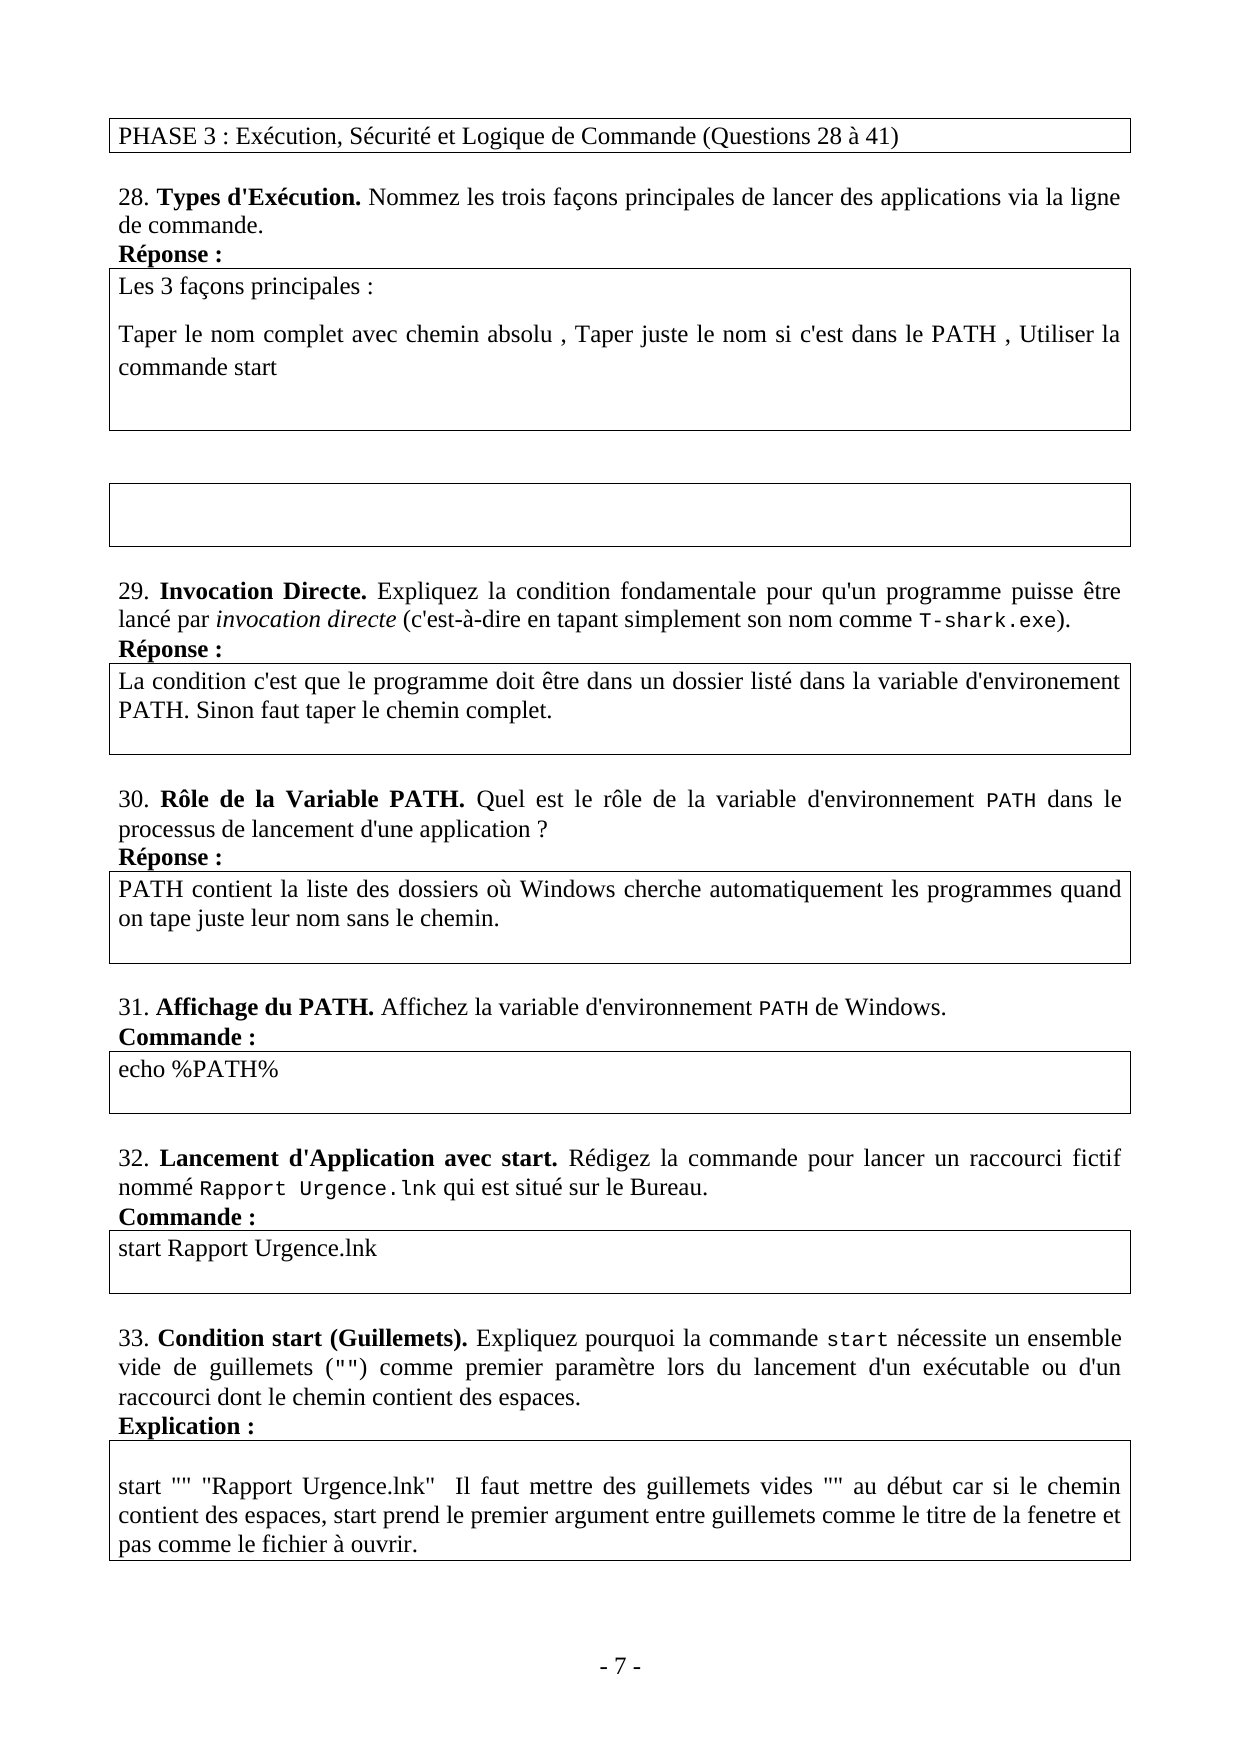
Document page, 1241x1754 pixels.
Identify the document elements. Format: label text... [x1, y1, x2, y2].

text echo %PATH% [110, 1052, 1130, 1083]
text La condition c'est que le programme doit être dans un dossier listé dans la variable d'environement PATH. Sinon faut taper le chemin complet. [110, 664, 1130, 723]
text 31. Affichage du PATH. Affichez la variable d'environnement PATH de Windows. [118, 992, 1122, 1022]
text Commande : [118, 1022, 1122, 1051]
text start Rapport Urgence.lnk [110, 1231, 1130, 1262]
text 32. Lancement d'Application avec start. Rédigez la commande pour lancer un raccourci fictif nommé Rapport Urgence.lnk qui est situé sur le Bureau. [118, 1143, 1122, 1202]
text PHASE 3 : Exécution, Sécurité et Logique de Commande (Questions 28 à 41) [110, 119, 1130, 152]
text 28. Types d'Exécution. Nommez les trois façons principales de lancer des applications via la ligne de commande. [118, 182, 1122, 239]
text 29. Invocation Directe. Expliquez la condition fondamentale pour qu'un programme puisse être lancé par invocation directe (c'est-à-dire en tapant simplement son nom comme T-shark.exe). [118, 576, 1122, 634]
text 30. Rôle de la Variable PATH. Quel est le rôle de la variable d'environnement PATH dans le processus de lancement d'une application ? [118, 784, 1122, 842]
text Taper le nom complet avec chemin absolu , Taper juste le nom si c'est dans le PATH , Utiliser la commande start [110, 316, 1130, 381]
text 33. Condition start (Guillemets). Expliquez pourquoi la commande start nécessite un ensemble vide de guillemets ("") comme premier paramètre lors du lancement d'un exécutable ou d'un raccourci dont le chemin contient des espaces. [118, 1323, 1122, 1411]
text Réponse : [118, 634, 1122, 663]
text Réponse : [118, 239, 1122, 268]
text PATH contient la liste des dossiers où Windows cherche automatiquement les programmes quand on tape juste leur nom sans le chemin. [110, 872, 1130, 932]
text start "" "Rapport Urgence.lnk" Il faut mettre des guillemets vides "" au début car si le chemin contient des espaces, start prend le premier argument entre guillemets comme le titre de la fenetre et pas comme le fichier à ouvrir. [110, 1468, 1130, 1560]
text Les 3 façons principales : [110, 269, 1130, 300]
text Explication : [118, 1411, 1122, 1439]
text Commande : [118, 1202, 1122, 1230]
text Réponse : [118, 842, 1122, 871]
